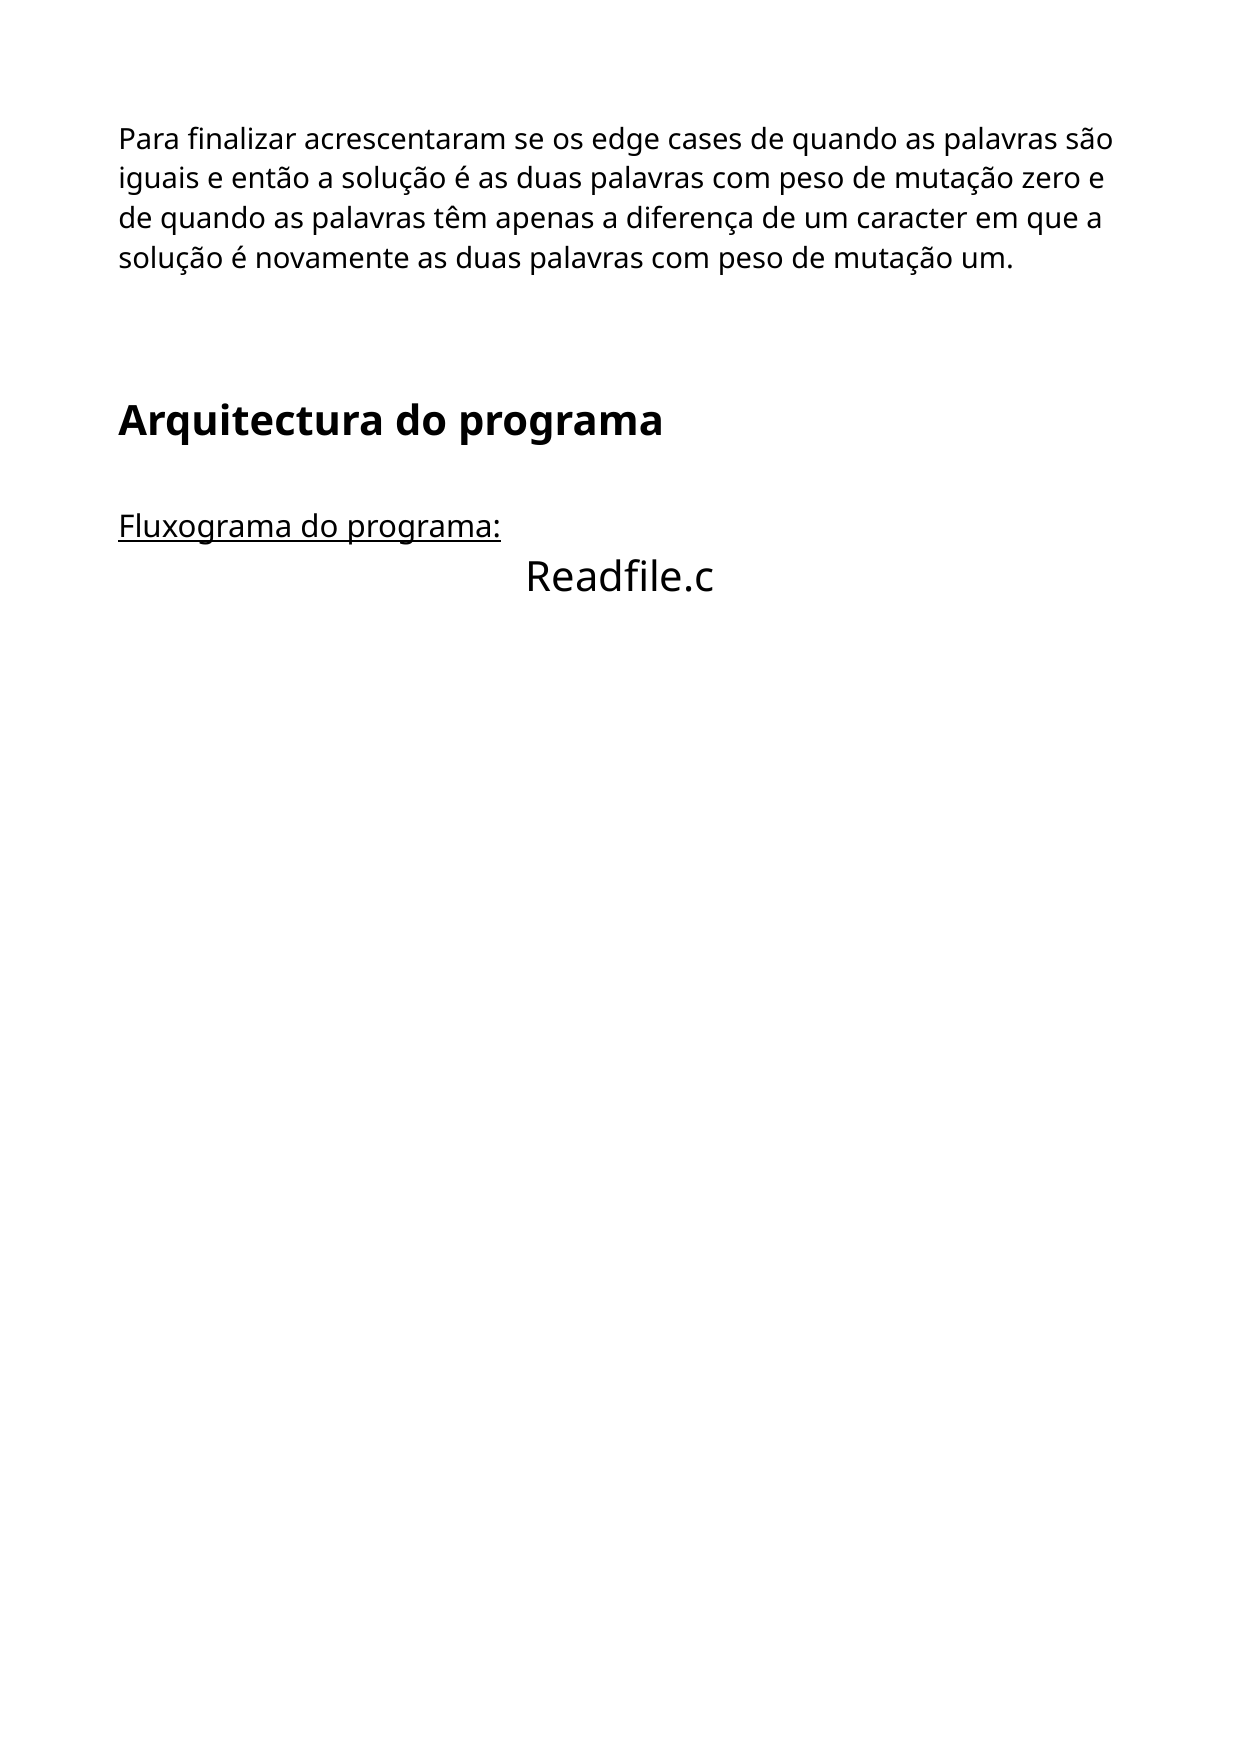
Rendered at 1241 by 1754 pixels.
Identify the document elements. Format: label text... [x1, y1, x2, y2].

text Readfile.c [118, 547, 1122, 603]
text Fluxograma do programa: [118, 504, 1122, 547]
text Para finalizar acrescentaram se os edge cases de quando as palavras são iguais e então a solução é as duas palavras com peso de mutação zero e de quando as palavras têm apenas a diferença de um caracter em que a solução é novamente as duas palavras com peso de mutação um. [118, 118, 1122, 277]
text Arquitectura do programa [118, 390, 1122, 447]
